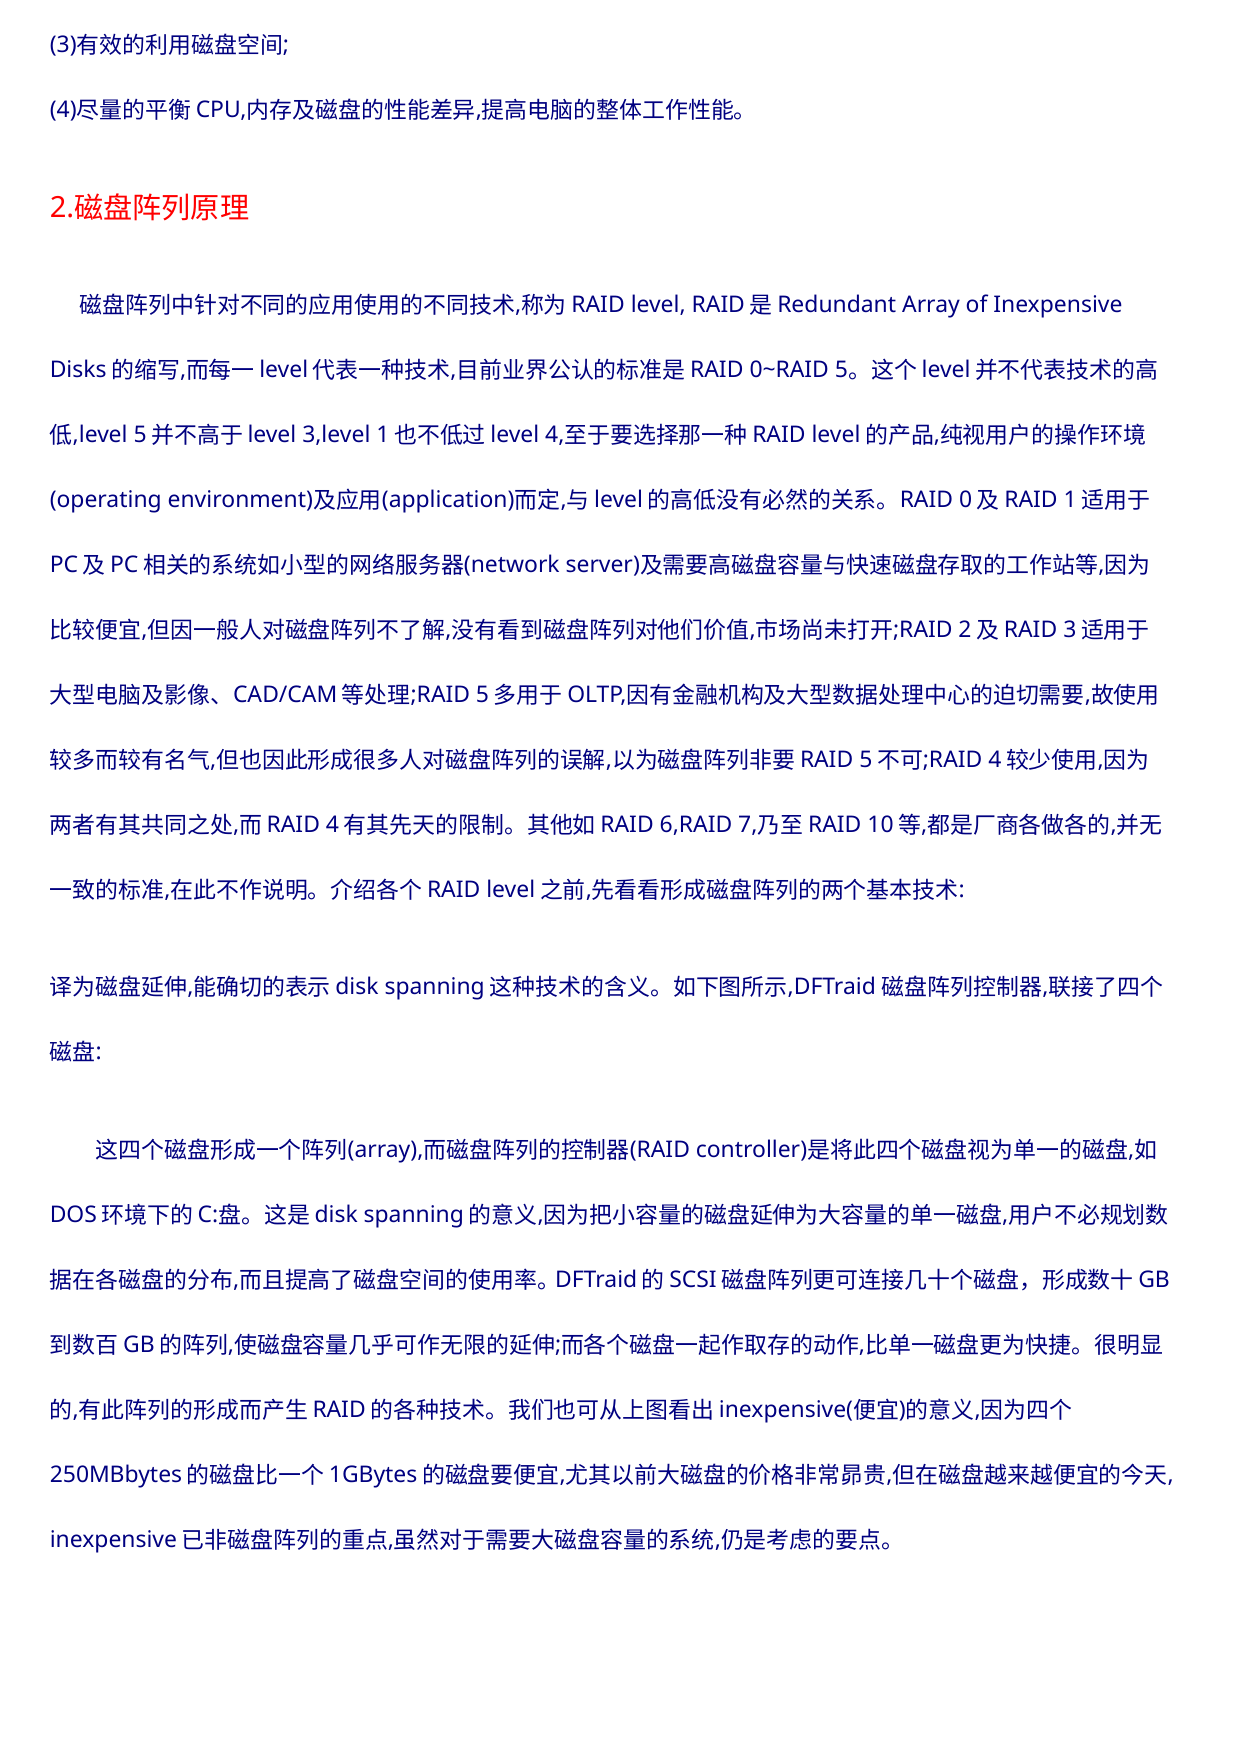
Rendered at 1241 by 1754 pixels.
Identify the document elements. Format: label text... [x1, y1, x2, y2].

text (3)有效的利用磁盘空间; (4)尽量的平衡CPU,内存及磁盘的性能差异,提高电脑的整体工作性能。 [49, 6, 1170, 136]
text 译为磁盘延伸,能确切的表示disk spanning这种技术的含义。如下图所示,DFTraid 磁盘阵列控制器,联接了四个磁盘: [49, 948, 1170, 1078]
text 磁盘阵列中针对不同的应用使用的不同技术,称为RAID level, RAID是Redundant Array of Inexpensive Disks的缩写,而每一level代表一种技术,目前业界公认的标准是RAID 0~RAID 5。这个level并不代表技术的高低,level 5并不高于level 3,level 1也不低过level 4,至于要选择那一种RAID level的产品,纯视用户的操作环境(operating environment)及应用(application)而定,与level的高低没有必然的关系。RAID 0及RAID 1适用于PC及PC相关的系统如小型的网络服务器(network server)及需要高磁盘容量与快速磁盘存取的工作站等,因为比较便宜,但因一般人对磁盘阵列不了解,没有看到磁盘阵列对他们价值,市场尚未打开;RAID 2及RAID 3适用于大型电脑及影像、CAD/CAM等处理;RAID 5多用于OLTP,因有金融机构及大型数据处理中心的迫切需要,故使用较多而较有名气,但也因此形成很多人对磁盘阵列的误解,以为磁盘阵列非要RAID 5不可;RAID 4较少使用,因为两者有其共同之处,而RAID 4有其先天的限制。其他如RAID 6,RAID 7,乃至RAID 10等,都是厂商各做各的,并无一致的标准,在此不作说明。介绍各个RAID level之前,先看看形成磁盘阵列的两个基本技术: [49, 266, 1170, 916]
text 这四个磁盘形成一个阵列(array),而磁盘阵列的控制器(RAID controller)是将此四个磁盘视为单一的磁盘,如DOS环境下的C:盘。这是disk spanning的意义,因为把小容量的磁盘延伸为大容量的单一磁盘,用户不必规划数据在各磁盘的分布,而且提高了磁盘空间的使用率。DFTraid的SCSI磁盘阵列更可连接几十个磁盘，形成数十GB到数百GB的阵列,使磁盘容量几乎可作无限的延伸;而各个磁盘一起作取存的动作,比单一磁盘更为快捷。很明显的,有此阵列的形成而产生RAID的各种技术。我们也可从上图看出inexpensive(便宜)的意义,因为四个250MBbytes的磁盘比一个1GBytes的磁盘要便宜,尤其以前大磁盘的价格非常昴贵,但在磁盘越来越便宜的今天,inexpensive已非磁盘阵列的重点,虽然对于需要大磁盘容量的系统,仍是考虑的要点。 [49, 1111, 1170, 1566]
text 2.磁盘阵列原理 [49, 168, 1170, 233]
